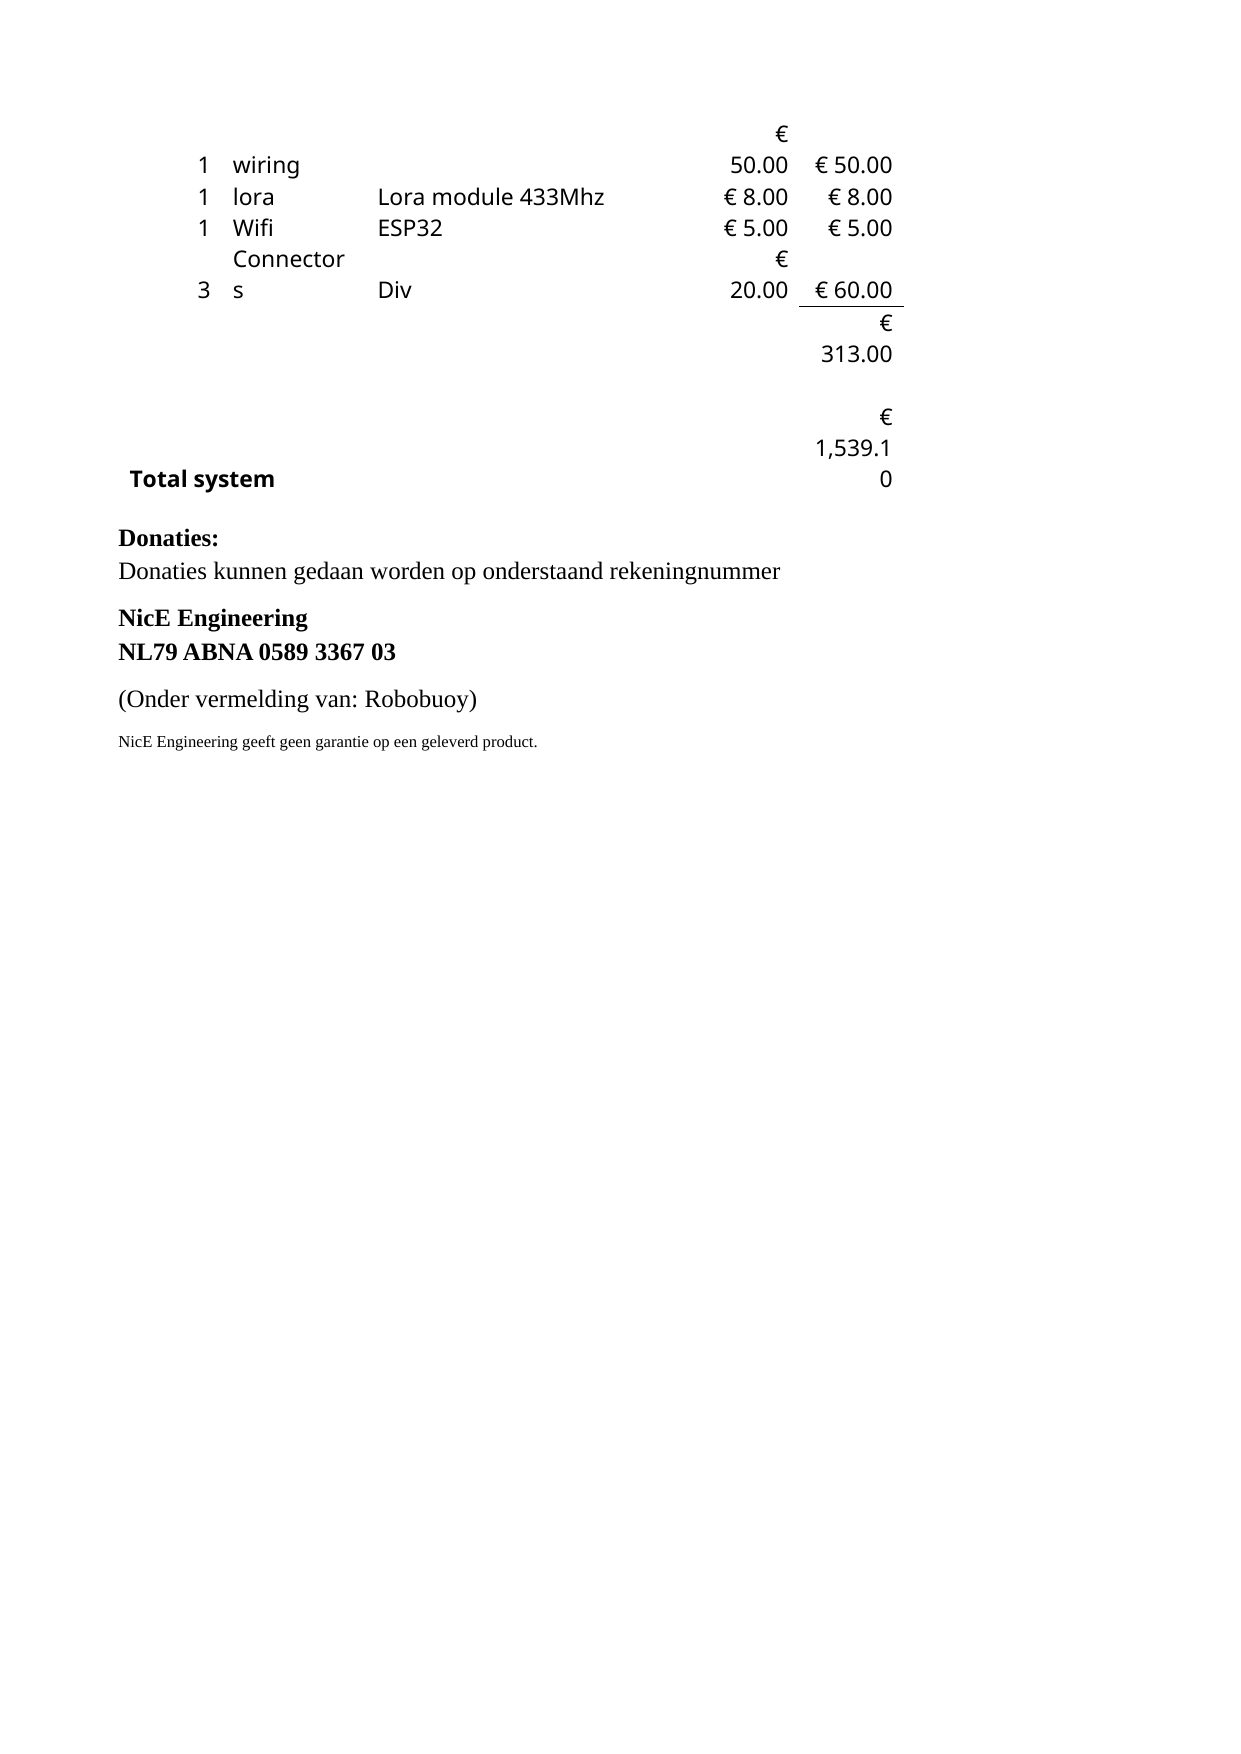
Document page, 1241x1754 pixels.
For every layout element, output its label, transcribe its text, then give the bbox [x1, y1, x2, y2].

table_cell Div [366, 243, 699, 306]
table_cell 1 [118, 118, 221, 181]
table_cell [799, 369, 903, 400]
table_cell [221, 306, 366, 369]
table_cell ESP32 [366, 212, 699, 243]
table_cell € 60.00 [799, 243, 903, 306]
table_cell [118, 369, 221, 400]
table_cell € 1,539.10 [799, 400, 903, 494]
table_cell € 313.00 [799, 307, 903, 369]
table_cell lora [221, 181, 366, 212]
table_cell [699, 306, 799, 369]
table_cell € 50.00 [799, 118, 903, 181]
table_cell [221, 369, 366, 400]
table_cell [366, 400, 699, 494]
table_cell [366, 369, 699, 400]
table_cell € 8.00 [699, 181, 799, 212]
table_cell [699, 400, 799, 494]
text NicE Engineering geeft geen garantie op een geleverd product. [118, 732, 1122, 751]
table_cell [118, 306, 221, 369]
table_cell wiring [221, 118, 366, 181]
table_cell Total system [118, 400, 366, 494]
table_cell € 5.00 [699, 212, 799, 243]
table_cell € 50.00 [699, 118, 799, 181]
text (Onder vermelding van: Robobuoy) [118, 684, 1122, 713]
table_cell 1 [118, 181, 221, 212]
table_cell 1 [118, 212, 221, 243]
table_cell € 20.00 [699, 243, 799, 306]
table_cell [366, 306, 699, 369]
table_cell 3 [118, 243, 221, 306]
table_cell Lora module 433Mhz [366, 181, 699, 212]
table_cell [699, 369, 799, 400]
text NicE Engineering NL79 ABNA 0589 3367 03 [118, 603, 1122, 665]
table_cell € 5.00 [799, 212, 903, 243]
table_cell Connectors [221, 243, 366, 306]
table_cell [366, 118, 699, 181]
table_cell € 8.00 [799, 181, 903, 212]
table_cell Wifi [221, 212, 366, 243]
text Donaties: Donaties kunnen gedaan worden op onderstaand rekeningnummer [118, 523, 1122, 585]
